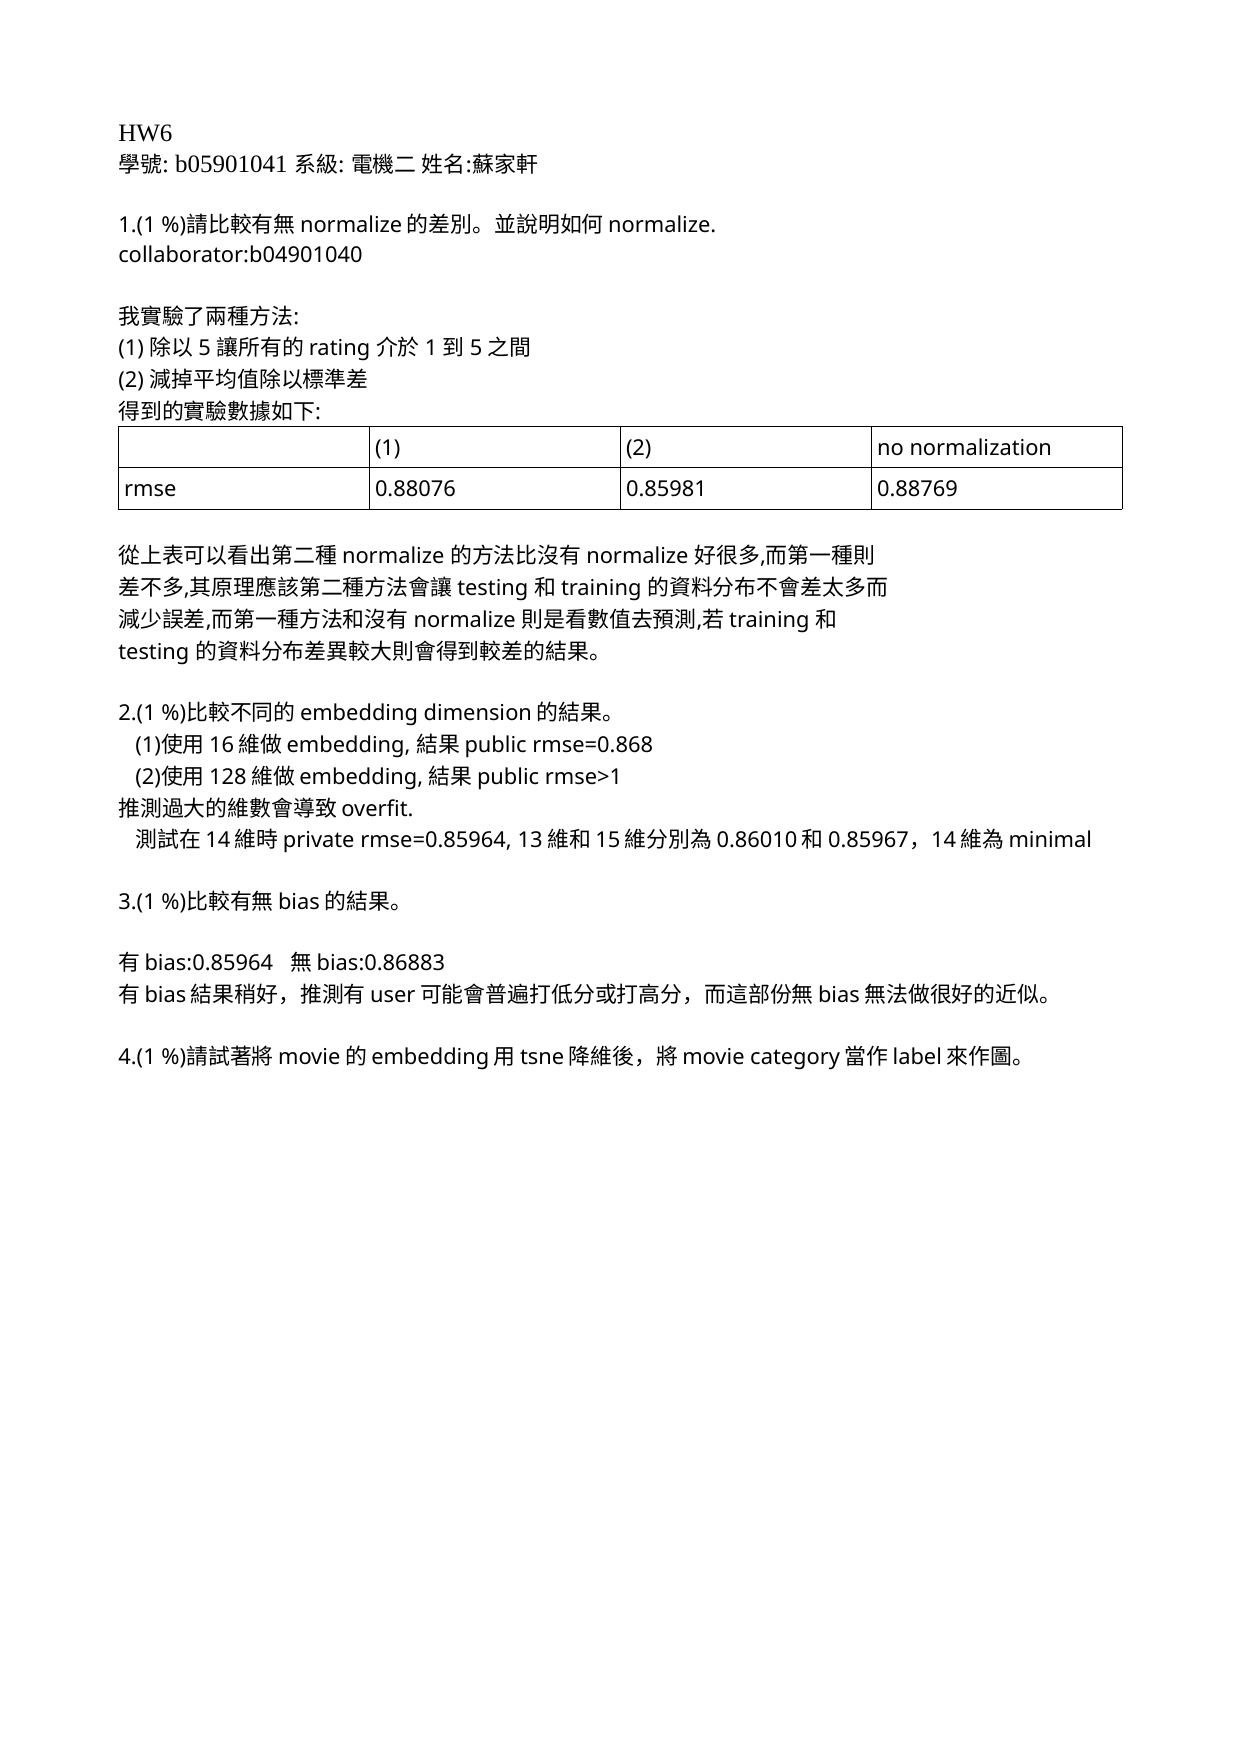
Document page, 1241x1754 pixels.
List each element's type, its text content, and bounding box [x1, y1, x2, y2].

text 有bias結果稍好，推測有user可能會普遍打低分或打高分，而這部份無bias無法做很好的近似。 [118, 977, 1122, 1009]
text 得到的實驗數據如下: [118, 394, 1122, 426]
text (2) 減掉平均值除以標準差 [118, 362, 1122, 394]
text 2.(1 %)比較不同的embedding dimension的結果。 [118, 695, 1122, 727]
text 4.(1 %)請試著將movie的embedding用tsne降維後，將movie category當作label來作圖。 [118, 1039, 1122, 1071]
text 測試在14維時private rmse=0.85964, 13維和15維分別為0.86010和0.85967，14維為minimal [118, 822, 1122, 854]
text 3.(1 %)比較有無bias的結果。 [118, 884, 1122, 916]
text 有bias:0.85964 無bias:0.86883 [118, 945, 1122, 977]
text (1) 除以 5 讓所有的 rating 介於 1 到 5 之間 [118, 330, 1122, 362]
text 學號: b05901041 系級: 電機二 姓名:蘇家軒 [118, 147, 1122, 178]
text testing 的資料分布差異較大則會得到較差的結果。 [118, 634, 1122, 665]
text 從上表可以看出第二種 normalize 的方法比沒有 normalize 好很多,而第一種則 [118, 538, 1122, 570]
table_header no normalization [872, 427, 1122, 467]
text 我實驗了兩種方法: [118, 299, 1122, 330]
text (1)使用16維做embedding, 結果public rmse=0.868 [118, 727, 1122, 759]
table_cell rmse [119, 468, 369, 508]
table_header [119, 427, 369, 467]
text (2)使用128維做embedding, 結果public rmse>1 [118, 759, 1122, 791]
table_header (1) [370, 427, 620, 467]
text 推測過大的維數會導致overfit. [118, 791, 1122, 822]
text HW6 [118, 118, 1122, 147]
text 差不多,其原理應該第二種方法會讓 testing 和 training 的資料分布不會差太多而 [118, 570, 1122, 602]
text 1.(1 %)請比較有無normalize的差別。並說明如何normalize. [118, 207, 1122, 239]
table_header (2) [621, 427, 871, 467]
table_cell 0.85981 [621, 468, 871, 508]
table_cell 0.88076 [370, 468, 620, 508]
table_cell 0.88769 [872, 468, 1122, 508]
text collaborator:b04901040 [118, 239, 1122, 269]
text 減少誤差,而第一種方法和沒有 normalize 則是看數值去預測,若 training 和 [118, 602, 1122, 634]
